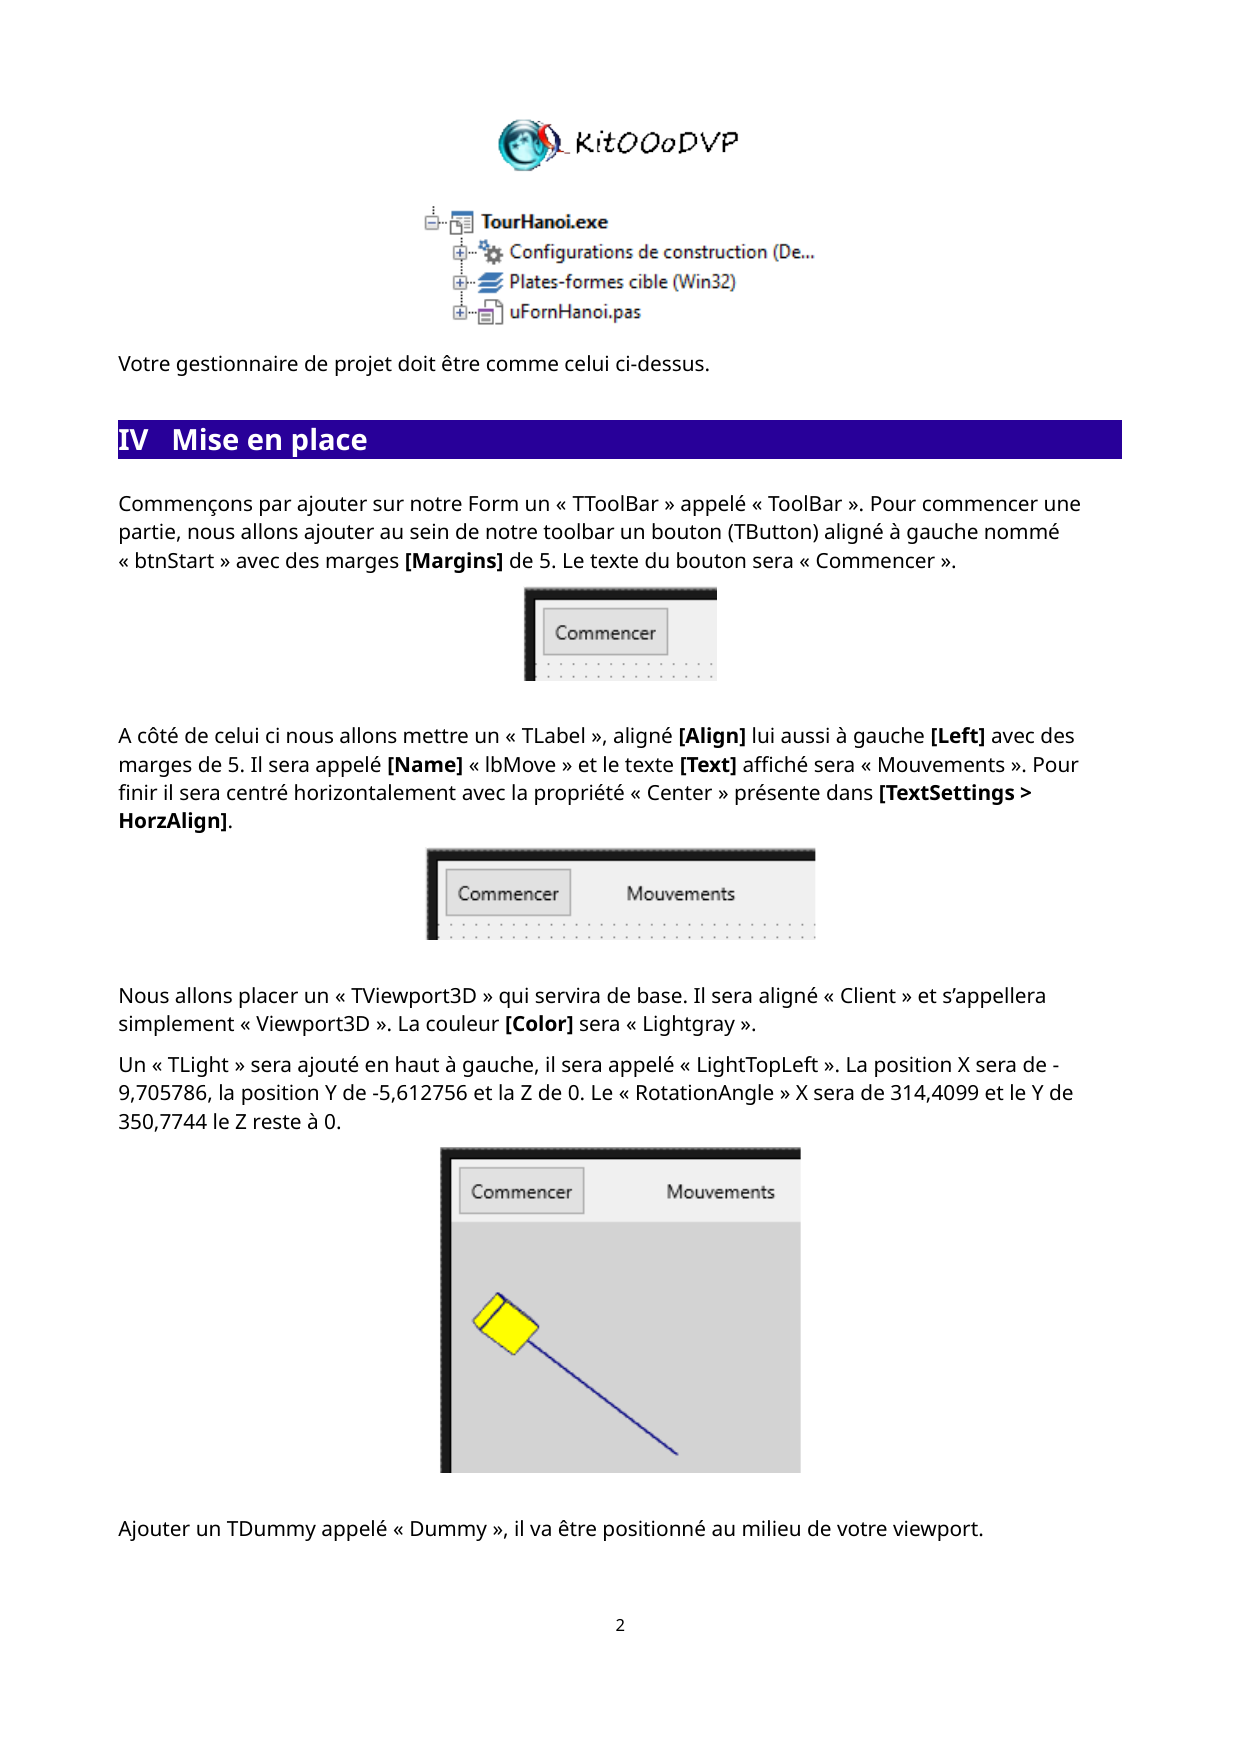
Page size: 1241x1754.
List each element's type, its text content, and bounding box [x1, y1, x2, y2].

subtitle Mise en place [118, 420, 1122, 459]
picture [422, 205, 818, 350]
picture [439, 1147, 801, 1473]
picture [523, 586, 717, 681]
picture [497, 118, 743, 173]
picture [424, 847, 816, 940]
text A côté de celui ci nous allons mettre un « TLabel », aligné [Align] lui aussi à gauche [Left] avec des marges de 5. Il sera appelé [Name] « lbMove » et le texte [Text] affiché sera « Mouvements ». Pour finir il sera centré horizontalement avec la propriété « Center » présente dans [TextSettings > HorzAlign]. [118, 721, 1122, 835]
text Nous allons placer un « TViewport3D » qui servira de base. Il sera aligné « Client » et s’appellera simplement « Viewport3D ». La couleur [Color] sera « Lightgray ». [118, 981, 1122, 1038]
text Commençons par ajouter sur notre Form un « TToolBar » appelé « ToolBar ». Pour commencer une partie, nous allons ajouter au sein de notre toolbar un bouton (TButton) aligné à gauche nommé « btnStart » avec des marges [Margins] de 5. Le texte du bouton sera « Commencer ». [118, 489, 1122, 574]
text Votre gestionnaire de projet doit être comme celui ci-dessus. [118, 206, 1122, 378]
text Ajouter un TDummy appelé « Dummy », il va être positionné au milieu de votre viewport. [118, 1514, 1122, 1542]
text Un « TLight » sera ajouté en haut à gauche, il sera appelé « LightTopLeft ». La position X sera de -9,705786, la position Y de -5,612756 et la Z de 0. Le « RotationAngle » X sera de 314,4099 et le Y de 350,7744 le Z reste à 0. [118, 1050, 1122, 1135]
